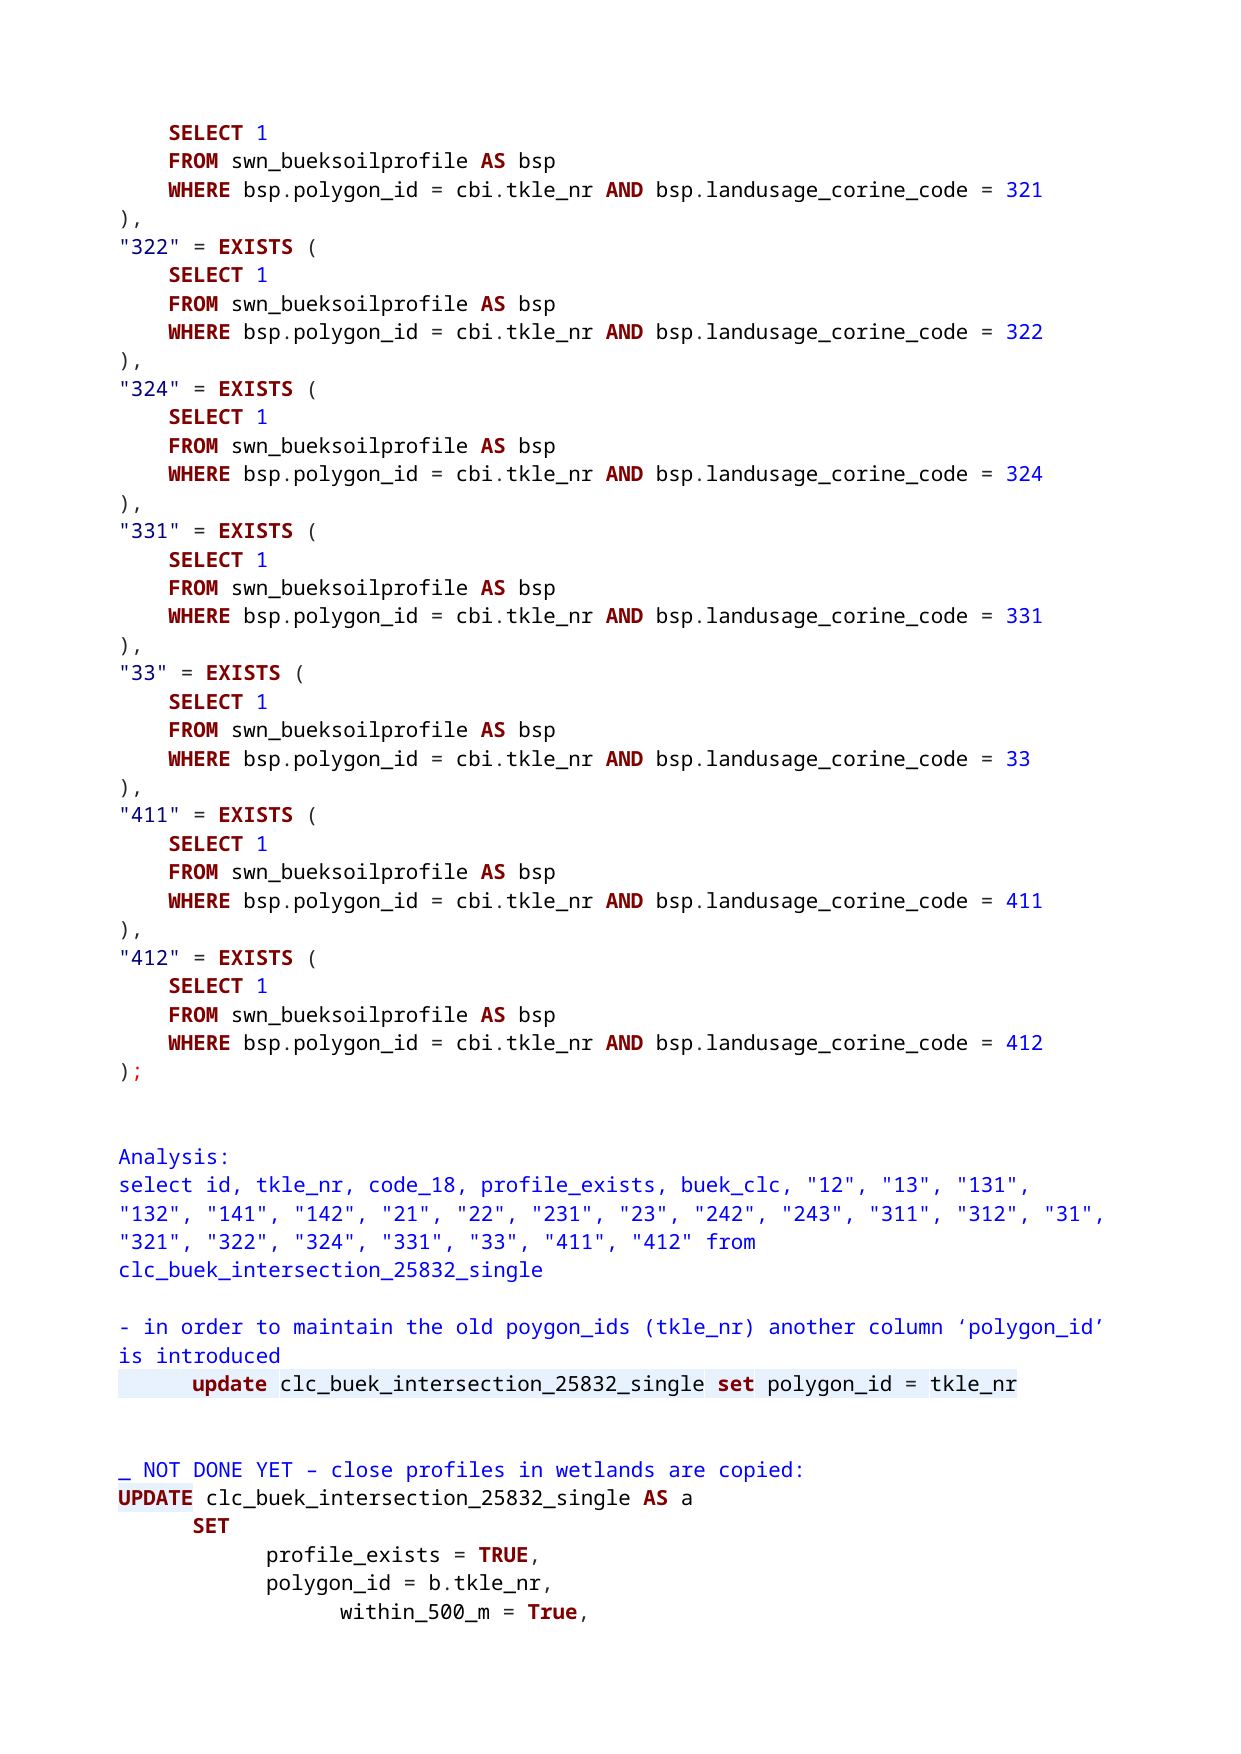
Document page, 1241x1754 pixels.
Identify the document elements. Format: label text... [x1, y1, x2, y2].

text SELECT 1 [118, 971, 1122, 1000]
text FROM swn_bueksoilprofile AS bsp [118, 573, 1122, 602]
text - in order to maintain the old poygon_ids (tkle_nr) another column ‘polygon_id’ is introduced [118, 1312, 1122, 1369]
text ), [118, 488, 1122, 516]
text FROM swn_bueksoilprofile AS bsp [118, 147, 1122, 175]
text ), [118, 914, 1122, 943]
text WHERE bsp.polygon_id = cbi.tkle_nr AND bsp.landusage_corine_code = 324 [118, 459, 1122, 488]
text ), [118, 772, 1122, 801]
text ), [118, 203, 1122, 232]
text "324" = EXISTS ( [118, 374, 1122, 402]
text WHERE bsp.polygon_id = cbi.tkle_nr AND bsp.landusage_corine_code = 33 [118, 744, 1122, 772]
text ), [118, 630, 1122, 658]
text FROM swn_bueksoilprofile AS bsp [118, 857, 1122, 886]
text within_500_m = True, [118, 1597, 1122, 1625]
text "412" = EXISTS ( [118, 943, 1122, 971]
text update clc_buek_intersection_25832_single set polygon_id = tkle_nr [118, 1369, 1122, 1398]
text FROM swn_bueksoilprofile AS bsp [118, 289, 1122, 317]
text FROM swn_bueksoilprofile AS bsp [118, 715, 1122, 744]
text polygon_id = b.tkle_nr, [118, 1568, 1122, 1597]
text _ NOT DONE YET – close profiles in wetlands are copied: [118, 1455, 1122, 1483]
text WHERE bsp.polygon_id = cbi.tkle_nr AND bsp.landusage_corine_code = 331 [118, 602, 1122, 630]
text FROM swn_bueksoilprofile AS bsp [118, 1000, 1122, 1028]
text SELECT 1 [118, 118, 1122, 147]
text UPDATE clc_buek_intersection_25832_single AS a [118, 1483, 1122, 1512]
text "331" = EXISTS ( [118, 516, 1122, 545]
text ); [118, 1057, 1122, 1085]
text WHERE bsp.polygon_id = cbi.tkle_nr AND bsp.landusage_corine_code = 322 [118, 317, 1122, 346]
text select id, tkle_nr, code_18, profile_exists, buek_clc, "12", "13", "131", [118, 1170, 1122, 1199]
text "33" = EXISTS ( [118, 658, 1122, 687]
text WHERE bsp.polygon_id = cbi.tkle_nr AND bsp.landusage_corine_code = 411 [118, 886, 1122, 914]
text SELECT 1 [118, 687, 1122, 715]
text WHERE bsp.polygon_id = cbi.tkle_nr AND bsp.landusage_corine_code = 321 [118, 175, 1122, 203]
text "321", "322", "324", "331", "33", "411", "412" from clc_buek_intersection_25832_single [118, 1227, 1122, 1284]
text Analysis: [118, 1142, 1122, 1170]
text SELECT 1 [118, 545, 1122, 573]
text SELECT 1 [118, 829, 1122, 857]
text ), [118, 346, 1122, 374]
text SELECT 1 [118, 402, 1122, 431]
text "322" = EXISTS ( [118, 232, 1122, 260]
text SET [118, 1512, 1122, 1540]
text FROM swn_bueksoilprofile AS bsp [118, 431, 1122, 459]
text profile_exists = TRUE, [118, 1540, 1122, 1568]
text "132", "141", "142", "21", "22", "231", "23", "242", "243", "311", "312", "31", [118, 1199, 1122, 1227]
text WHERE bsp.polygon_id = cbi.tkle_nr AND bsp.landusage_corine_code = 412 [118, 1028, 1122, 1057]
text SELECT 1 [118, 260, 1122, 289]
text "411" = EXISTS ( [118, 801, 1122, 829]
